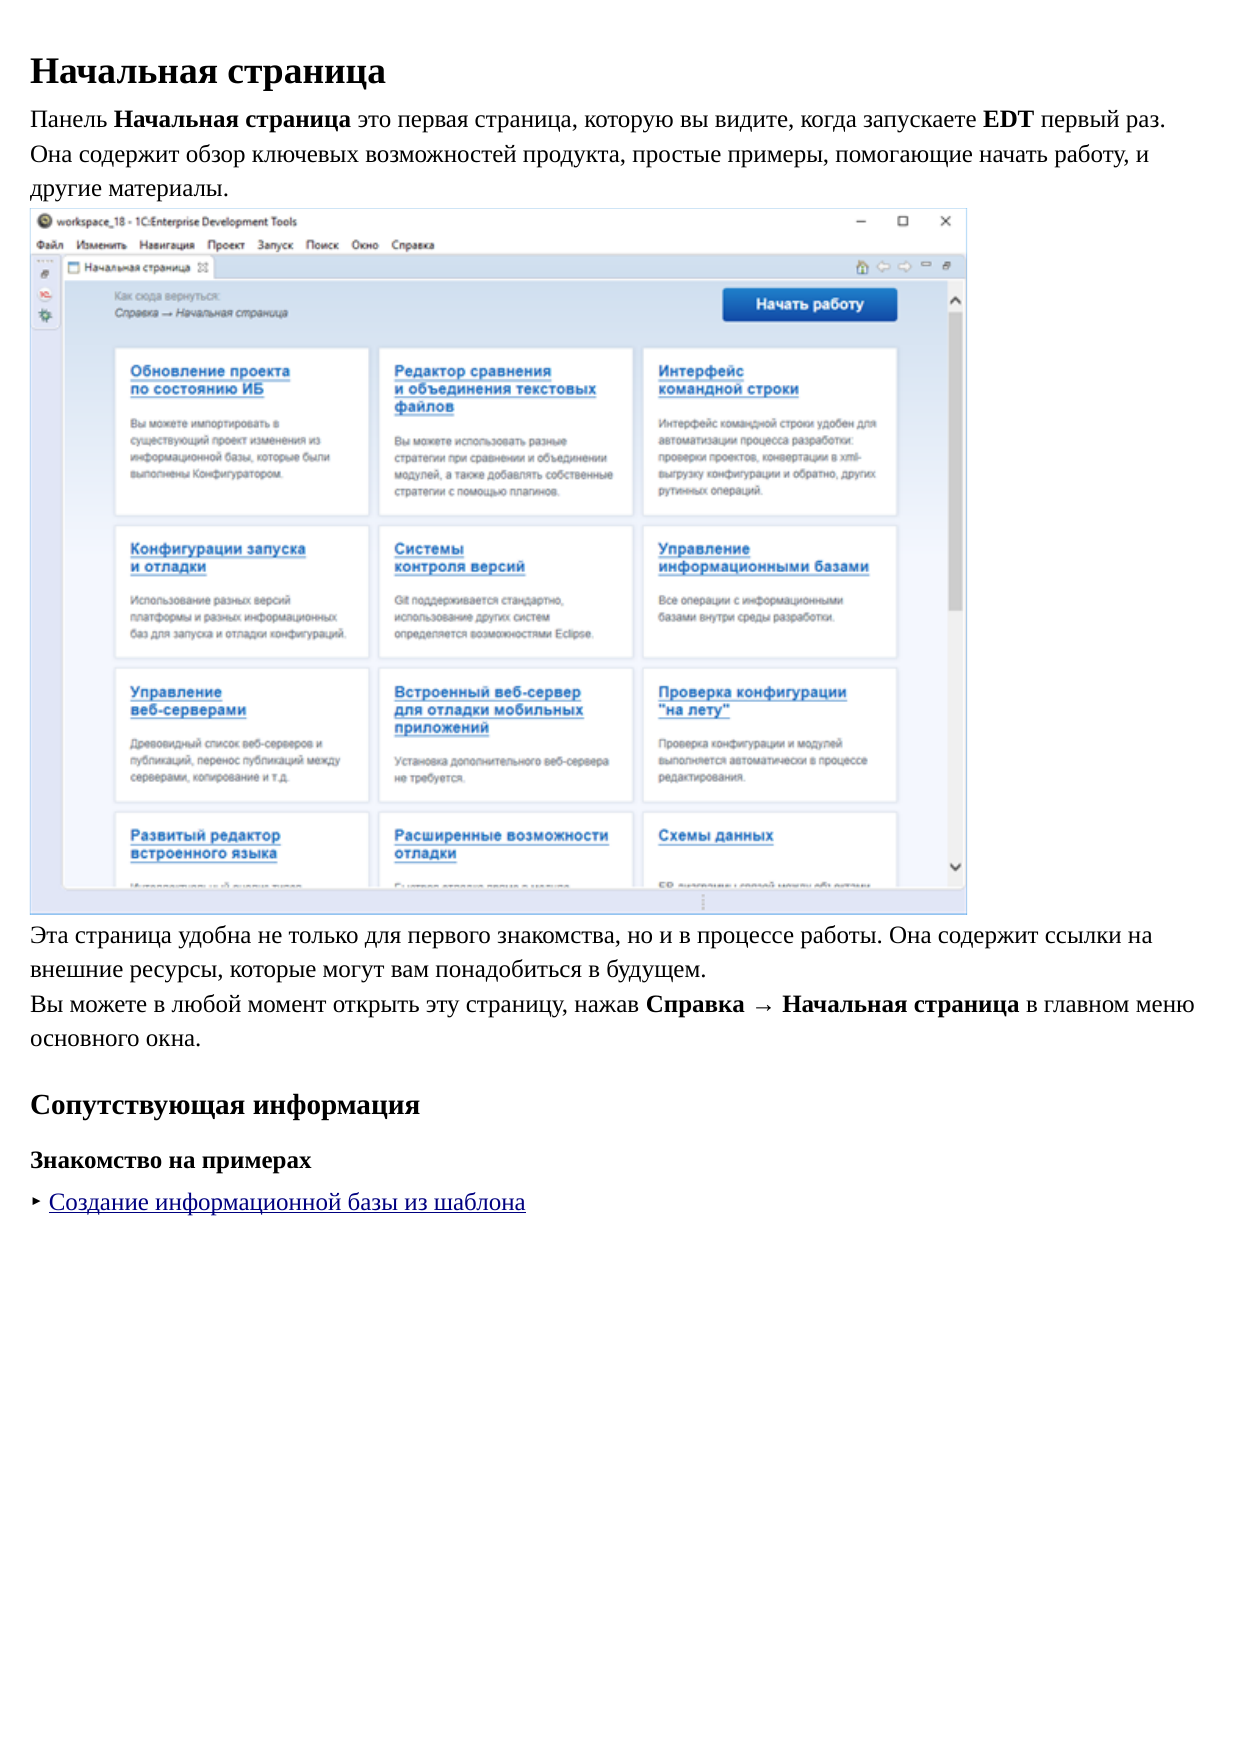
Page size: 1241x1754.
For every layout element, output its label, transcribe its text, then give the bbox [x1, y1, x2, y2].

subtitle Знакомство на примерах [30, 1146, 1211, 1174]
picture [29, 208, 968, 915]
text ‣ Создание информационной базы из шаблона [30, 1187, 1211, 1216]
subtitle Начальная страница [30, 49, 1211, 92]
subtitle Сопутствующая информация [30, 1087, 1211, 1121]
text Эта страница удобна не только для первого знакомства, но и в процессе работы. Она содержит ссылки на внешние ресурсы, которые могут вам понадобиться в будущем. [30, 920, 1211, 983]
text Вы можете в любой момент открыть эту страницу, нажав Справка → Начальная страница в главном меню основного окна. [30, 989, 1211, 1052]
text Панель Начальная страница это первая страница, которую вы видите, когда запускаете EDT первый раз. Она содержит обзор ключевых возможностей продукта, простые примеры, помогающие начать работу, и другие материалы. [30, 104, 1211, 202]
